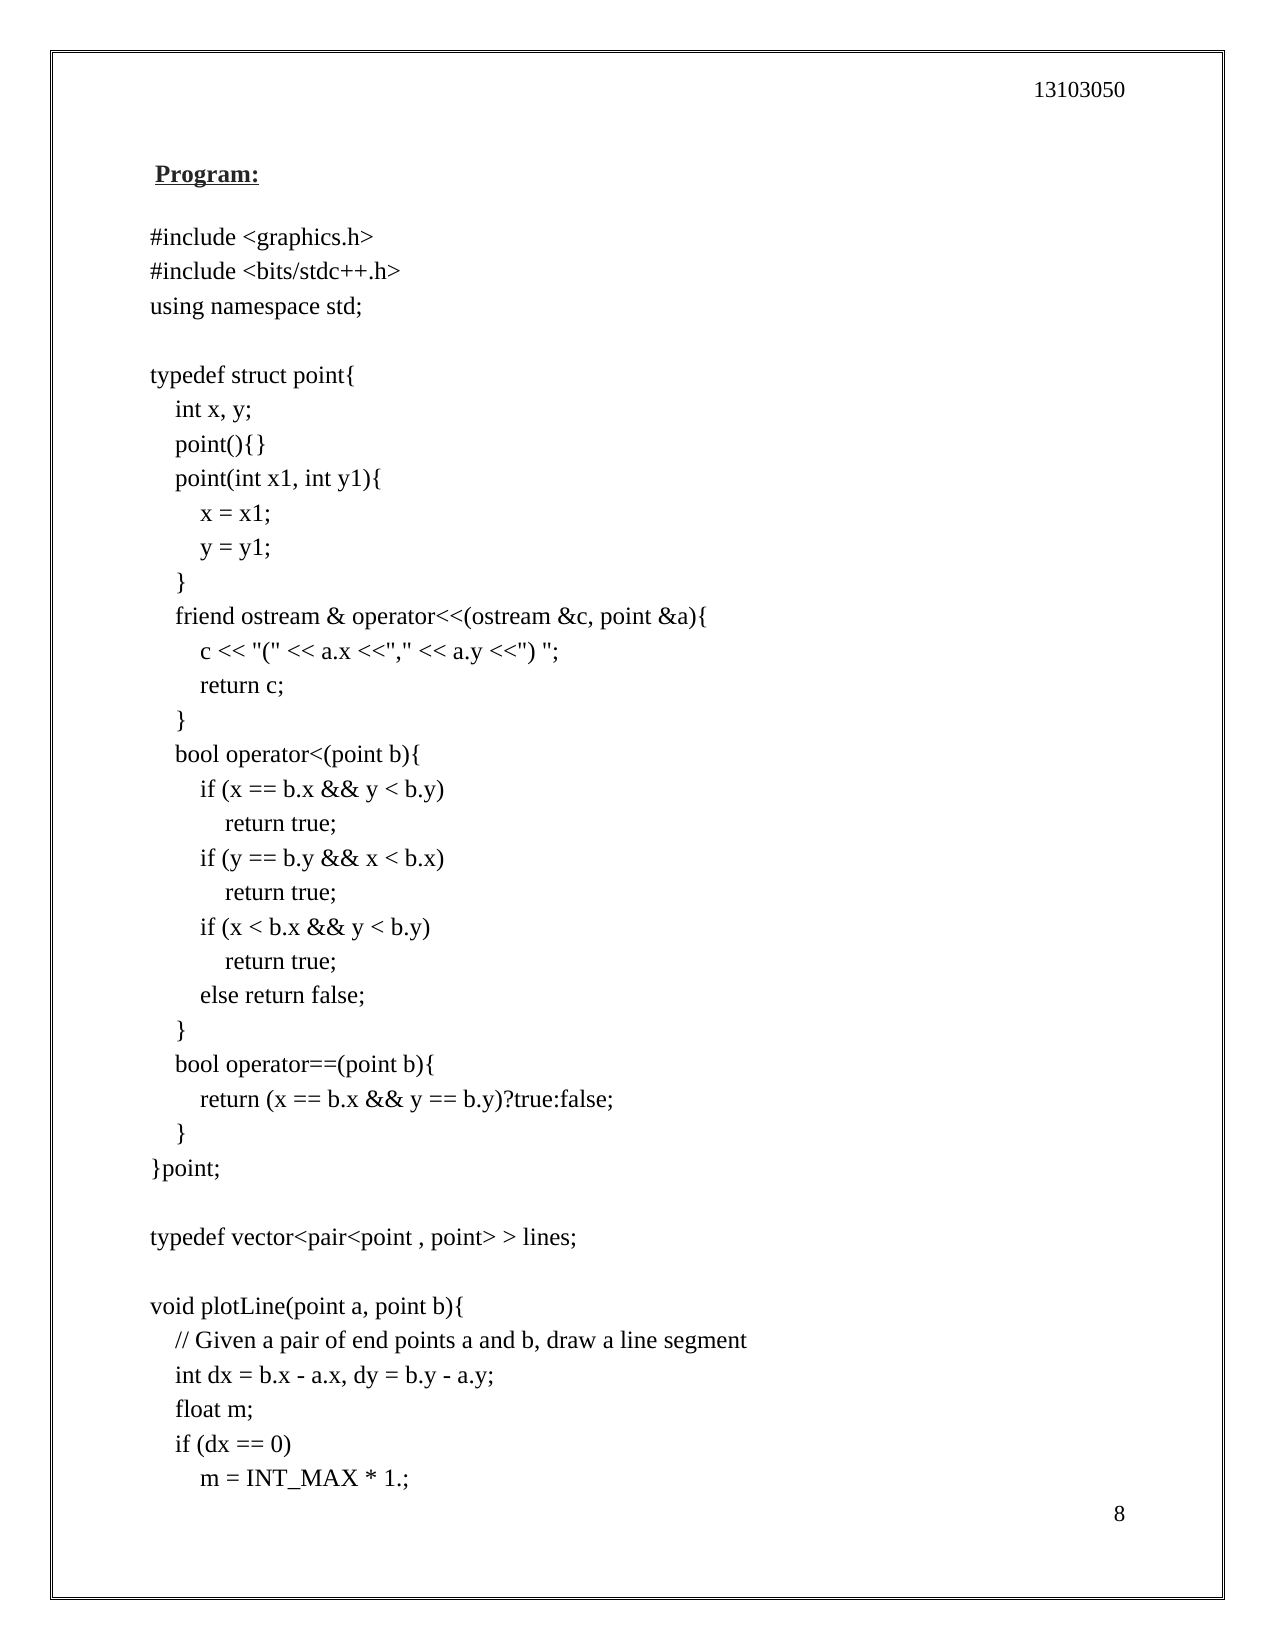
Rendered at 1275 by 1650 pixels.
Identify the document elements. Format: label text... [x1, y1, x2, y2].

text return (x == b.x && y == b.y)?true:false; [150, 1084, 1125, 1113]
text else return false; [150, 981, 1125, 1009]
text if (x == b.x && y < b.y) [150, 774, 1125, 802]
text c << "(" << a.x <<"," << a.y <<") "; [150, 636, 1125, 664]
text point(int x1, int y1){ [150, 463, 1125, 492]
text if (y == b.y && x < b.x) [150, 843, 1125, 871]
text x = x1; [150, 498, 1125, 527]
text } [150, 705, 1125, 733]
text bool operator<(point b){ [150, 739, 1125, 768]
text } [150, 1015, 1125, 1044]
text // Given a pair of end points a and b, draw a line segment [150, 1325, 1125, 1354]
text if (dx == 0) [150, 1429, 1125, 1457]
text typedef vector<pair<point , point> > lines; [150, 1222, 1125, 1251]
text } [150, 567, 1125, 596]
text #include <bits/stdc++.h> [150, 256, 1125, 285]
text float m; [150, 1394, 1125, 1423]
text friend ostream & operator<<(ostream &c, point &a){ [150, 601, 1125, 630]
text m = INT_MAX * 1.; [150, 1463, 1125, 1492]
text int x, y; [150, 394, 1125, 423]
text #include <graphics.h> [150, 222, 1125, 251]
text point(){} [150, 429, 1125, 458]
text using namespace std; [150, 291, 1125, 320]
text return true; [150, 946, 1125, 975]
text return c; [150, 670, 1125, 699]
text int dx = b.x - a.x, dy = b.y - a.y; [150, 1360, 1125, 1388]
text if (x < b.x && y < b.y) [150, 912, 1125, 940]
text typedef struct point{ [150, 360, 1125, 389]
text } [150, 1118, 1125, 1147]
text }point; [150, 1153, 1125, 1182]
text void plotLine(point a, point b){ [150, 1291, 1125, 1319]
text return true; [150, 808, 1125, 837]
text Program: [155, 150, 1120, 187]
text bool operator==(point b){ [150, 1049, 1125, 1078]
text return true; [150, 877, 1125, 906]
text y = y1; [150, 532, 1125, 561]
